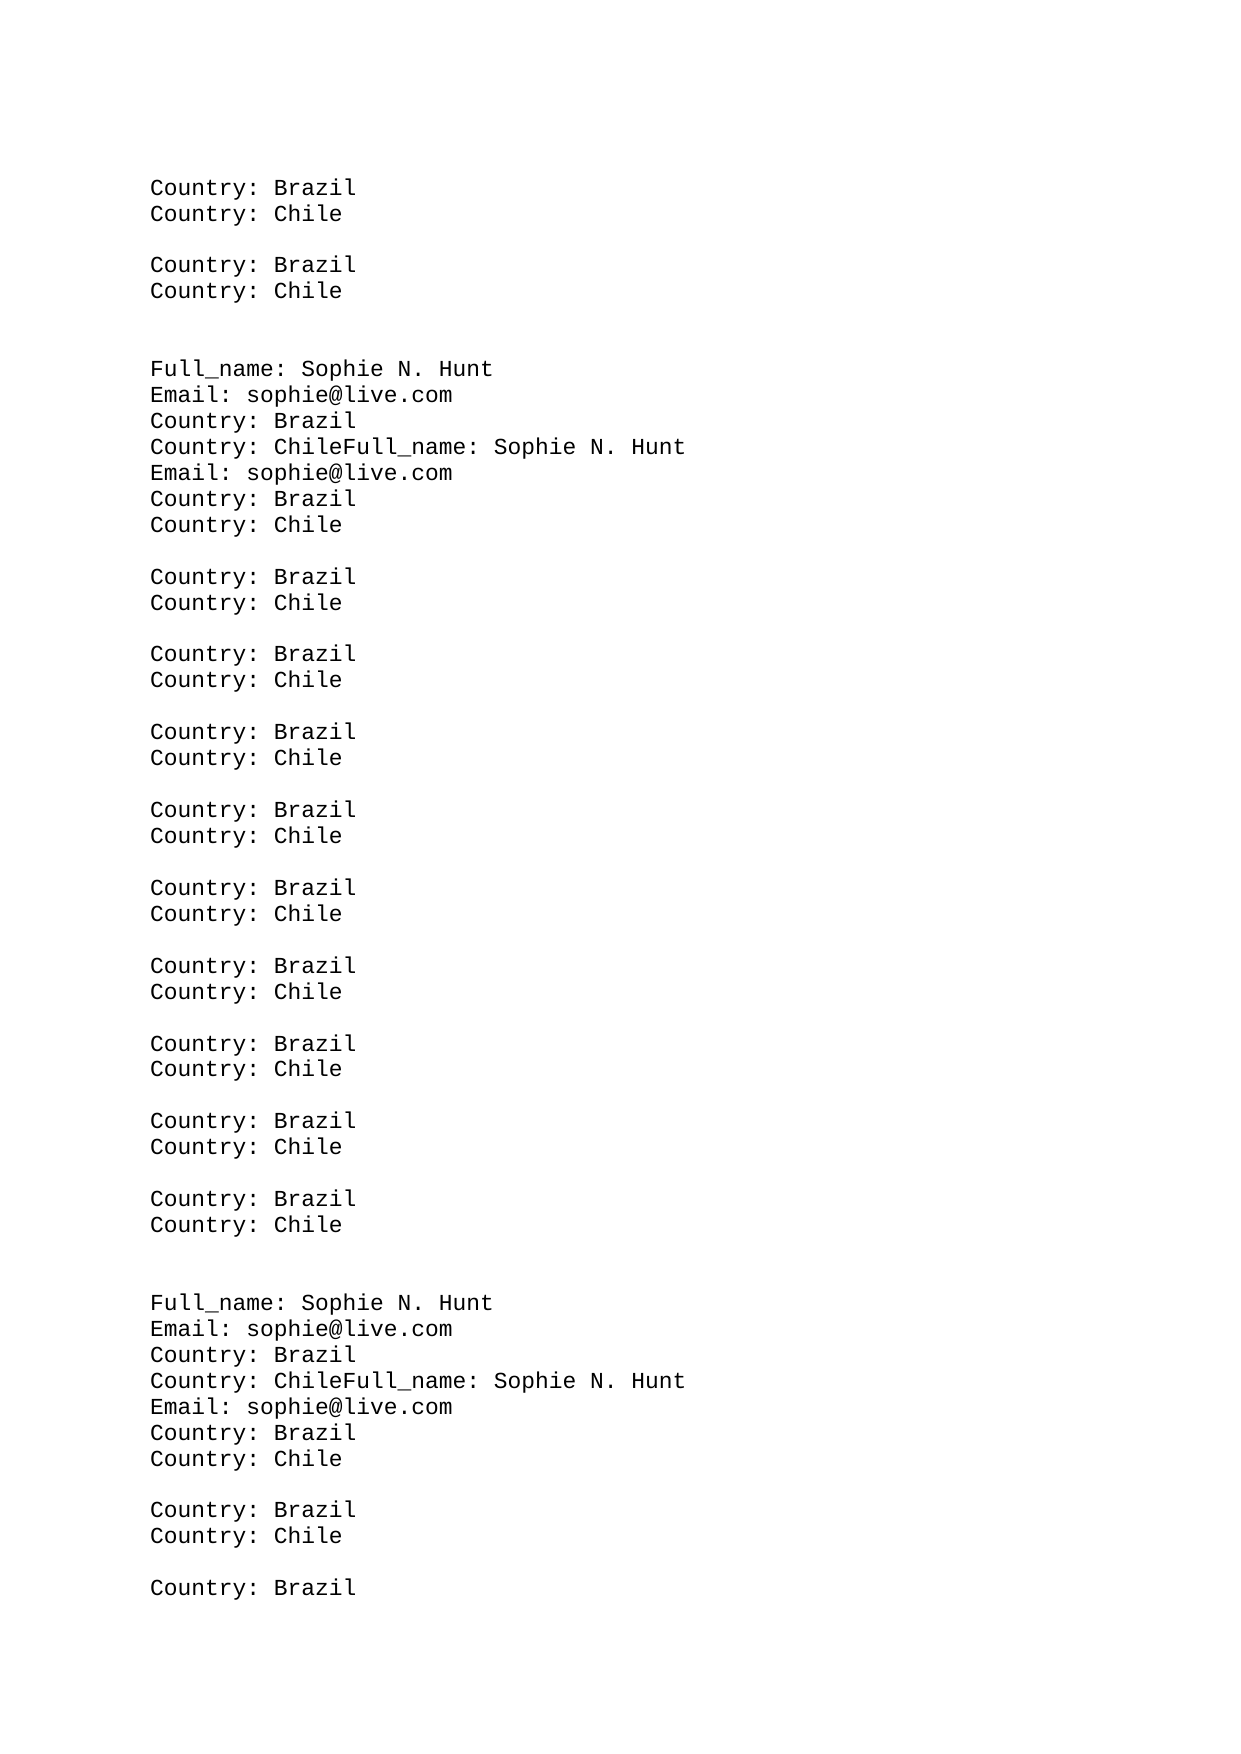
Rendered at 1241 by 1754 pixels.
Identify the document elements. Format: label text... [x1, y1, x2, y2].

text Country: Brazil [150, 1187, 1090, 1213]
text Country: Brazil [150, 409, 1090, 435]
text Country: Brazil [150, 721, 1090, 747]
text Country: Brazil [150, 643, 1090, 669]
text Country: Brazil [150, 254, 1090, 280]
text Country: Brazil [150, 176, 1090, 202]
text Country: Brazil [150, 1577, 1090, 1602]
text Country: Brazil [150, 1499, 1090, 1525]
text Country: Chile [150, 1136, 1090, 1162]
text Email: sophie@live.com [150, 1317, 1090, 1343]
text Country: Brazil [150, 1032, 1090, 1058]
text Country: Chile [150, 1447, 1090, 1473]
text Country: Chile [150, 1213, 1090, 1239]
text Country: Chile [150, 1058, 1090, 1084]
text Country: Chile [150, 202, 1090, 228]
text Country: Chile [150, 669, 1090, 695]
text Country: Brazil [150, 1421, 1090, 1447]
text Country: Brazil [150, 798, 1090, 824]
text Country: Brazil [150, 1110, 1090, 1136]
text Email: sophie@live.com [150, 1395, 1090, 1421]
text Country: Chile [150, 591, 1090, 617]
text Country: Brazil [150, 876, 1090, 902]
text Country: Chile [150, 980, 1090, 1006]
text Country: Brazil [150, 565, 1090, 591]
text Country: Chile [150, 824, 1090, 850]
text Country: Chile [150, 902, 1090, 928]
text Country: Brazil [150, 487, 1090, 513]
text Full_name: Sophie N. Hunt [150, 1291, 1090, 1317]
text Country: Chile [150, 280, 1090, 306]
text Country: Chile [150, 1525, 1090, 1551]
text Full_name: Sophie N. Hunt [150, 357, 1090, 383]
text Country: Brazil [150, 954, 1090, 980]
text Country: Chile [150, 513, 1090, 539]
text Email: sophie@live.com [150, 383, 1090, 409]
text Country: ChileFull_name: Sophie N. Hunt [150, 435, 1090, 461]
text Country: ChileFull_name: Sophie N. Hunt [150, 1369, 1090, 1395]
text Country: Brazil [150, 1343, 1090, 1369]
text Country: Chile [150, 747, 1090, 772]
text Email: sophie@live.com [150, 461, 1090, 487]
